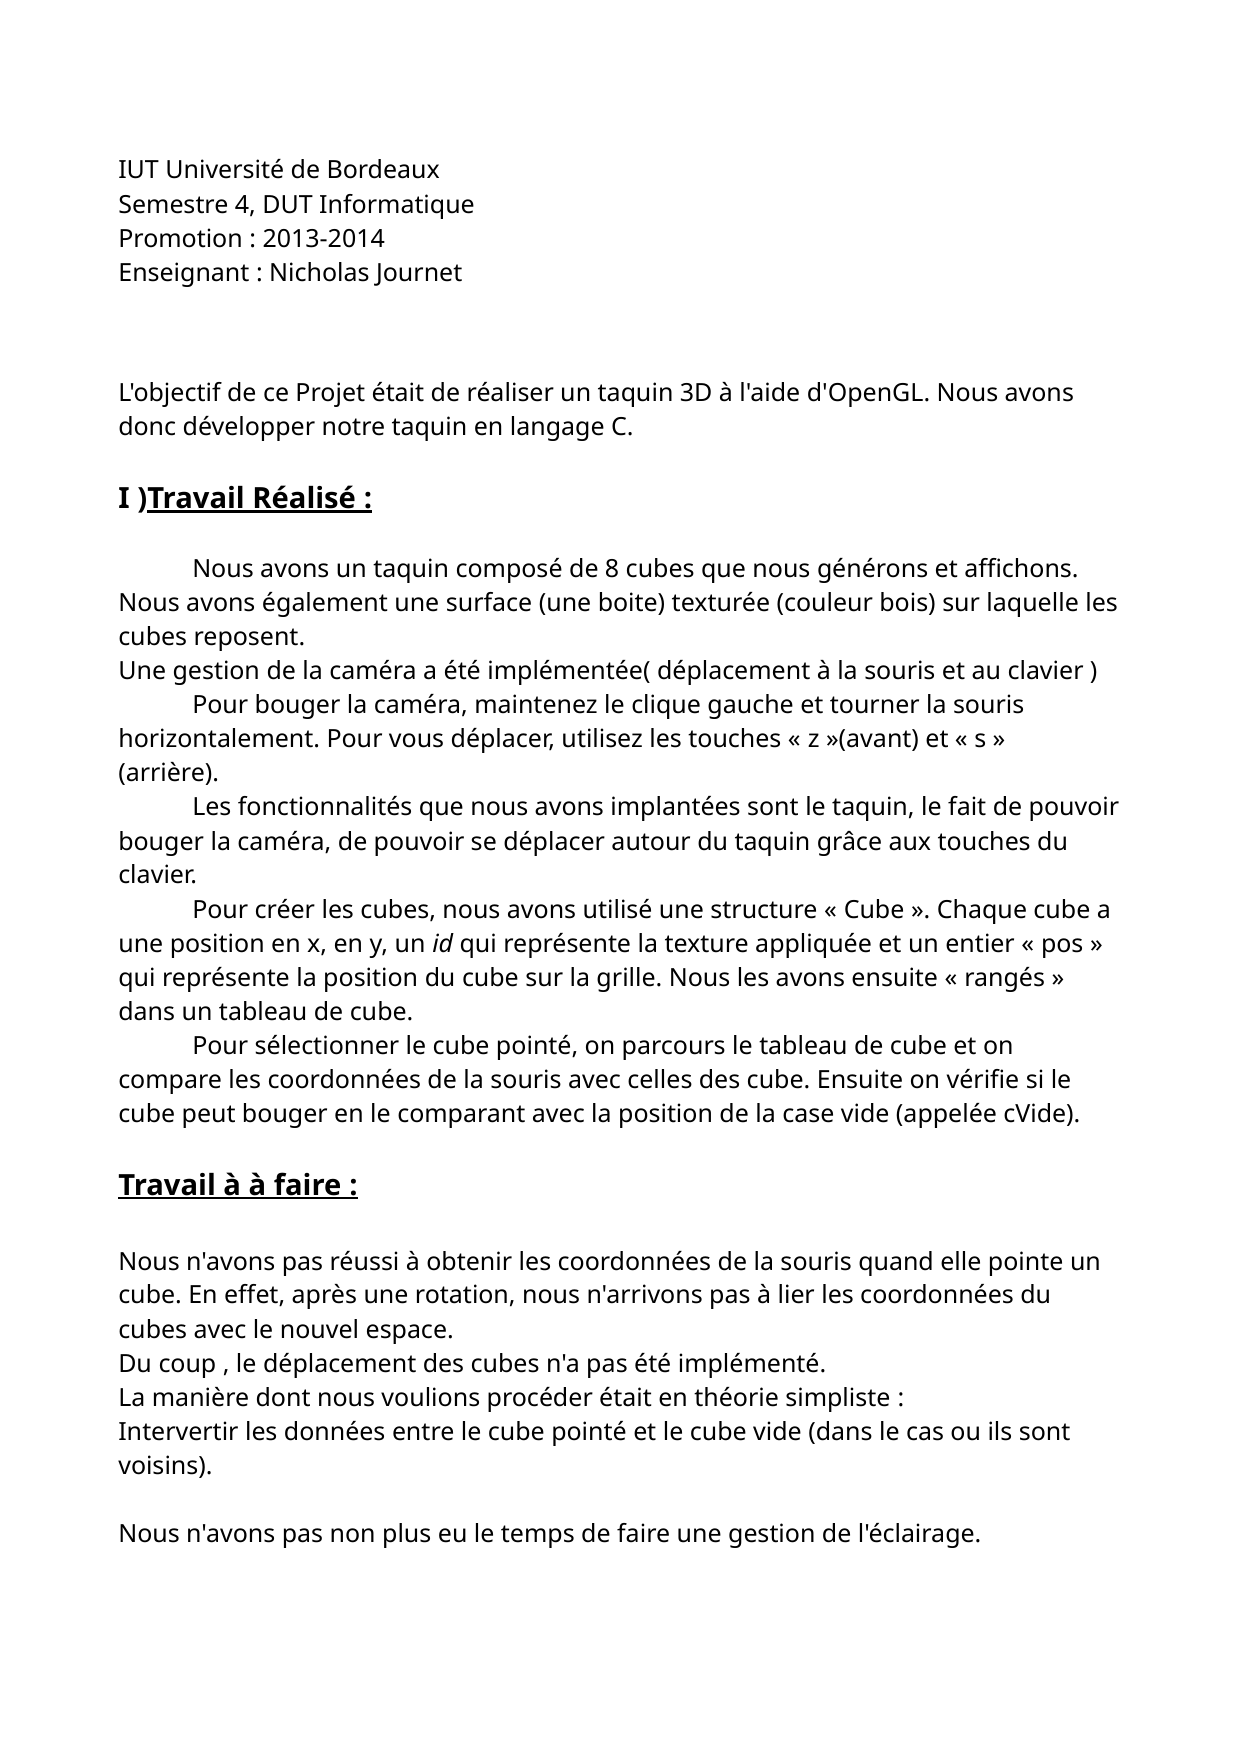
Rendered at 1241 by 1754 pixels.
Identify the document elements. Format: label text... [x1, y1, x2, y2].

text Nous n'avons pas non plus eu le temps de faire une gestion de l'éclairage. [118, 1516, 1122, 1550]
text Semestre 4, DUT Informatique [118, 186, 1122, 220]
text Travail à à faire : [118, 1164, 1122, 1203]
text La manière dont nous voulions procéder était en théorie simpliste : [118, 1379, 1122, 1413]
text Les fonctionnalités que nous avons implantées sont le taquin, le fait de pouvoir bouger la caméra, de pouvoir se déplacer autour du taquin grâce aux touches du clavier. [118, 789, 1122, 891]
text Pour bouger la caméra, maintenez le clique gauche et tourner la souris horizontalement. Pour vous déplacer, utilisez les touches « z »(avant) et « s » [118, 687, 1122, 755]
text (arrière). [118, 755, 1122, 789]
text Pour créer les cubes, nous avons utilisé une structure « Cube ». Chaque cube a une position en x, en y, un id qui représente la texture appliquée et un entier « pos » qui représente la position du cube sur la grille. Nous les avons ensuite « rangés » dans un tableau de cube. [118, 891, 1122, 1027]
text Pour sélectionner le cube pointé, on parcours le tableau de cube et on compare les coordonnées de la souris avec celles des cube. Ensuite on vérifie si le cube peut bouger en le comparant avec la position de la case vide (appelée cVide). [118, 1027, 1122, 1130]
text Nous n'avons pas réussi à obtenir les coordonnées de la souris quand elle pointe un cube. En effet, après une rotation, nous n'arrivons pas à lier les coordonnées du cubes avec le nouvel espace. [118, 1243, 1122, 1345]
text Promotion : 2013-2014 [118, 220, 1122, 254]
text Enseignant : Nicholas Journet [118, 254, 1122, 288]
text I )Travail Réalisé : [118, 477, 1122, 517]
text Intervertir les données entre le cube pointé et le cube vide (dans le cas ou ils sont voisins). [118, 1413, 1122, 1482]
text L'objectif de ce Projet était de réaliser un taquin 3D à l'aide d'OpenGL. Nous avons donc développer notre taquin en langage C. [118, 375, 1122, 443]
text Nous avons un taquin composé de 8 cubes que nous générons et affichons. Nous avons également une surface (une boite) texturée (couleur bois) sur laquelle les cubes reposent. [118, 551, 1122, 653]
text Une gestion de la caméra a été implémentée( déplacement à la souris et au clavier ) [118, 653, 1122, 687]
text IUT Université de Bordeaux [118, 152, 1122, 186]
text Du coup , le déplacement des cubes n'a pas été implémenté. [118, 1345, 1122, 1379]
